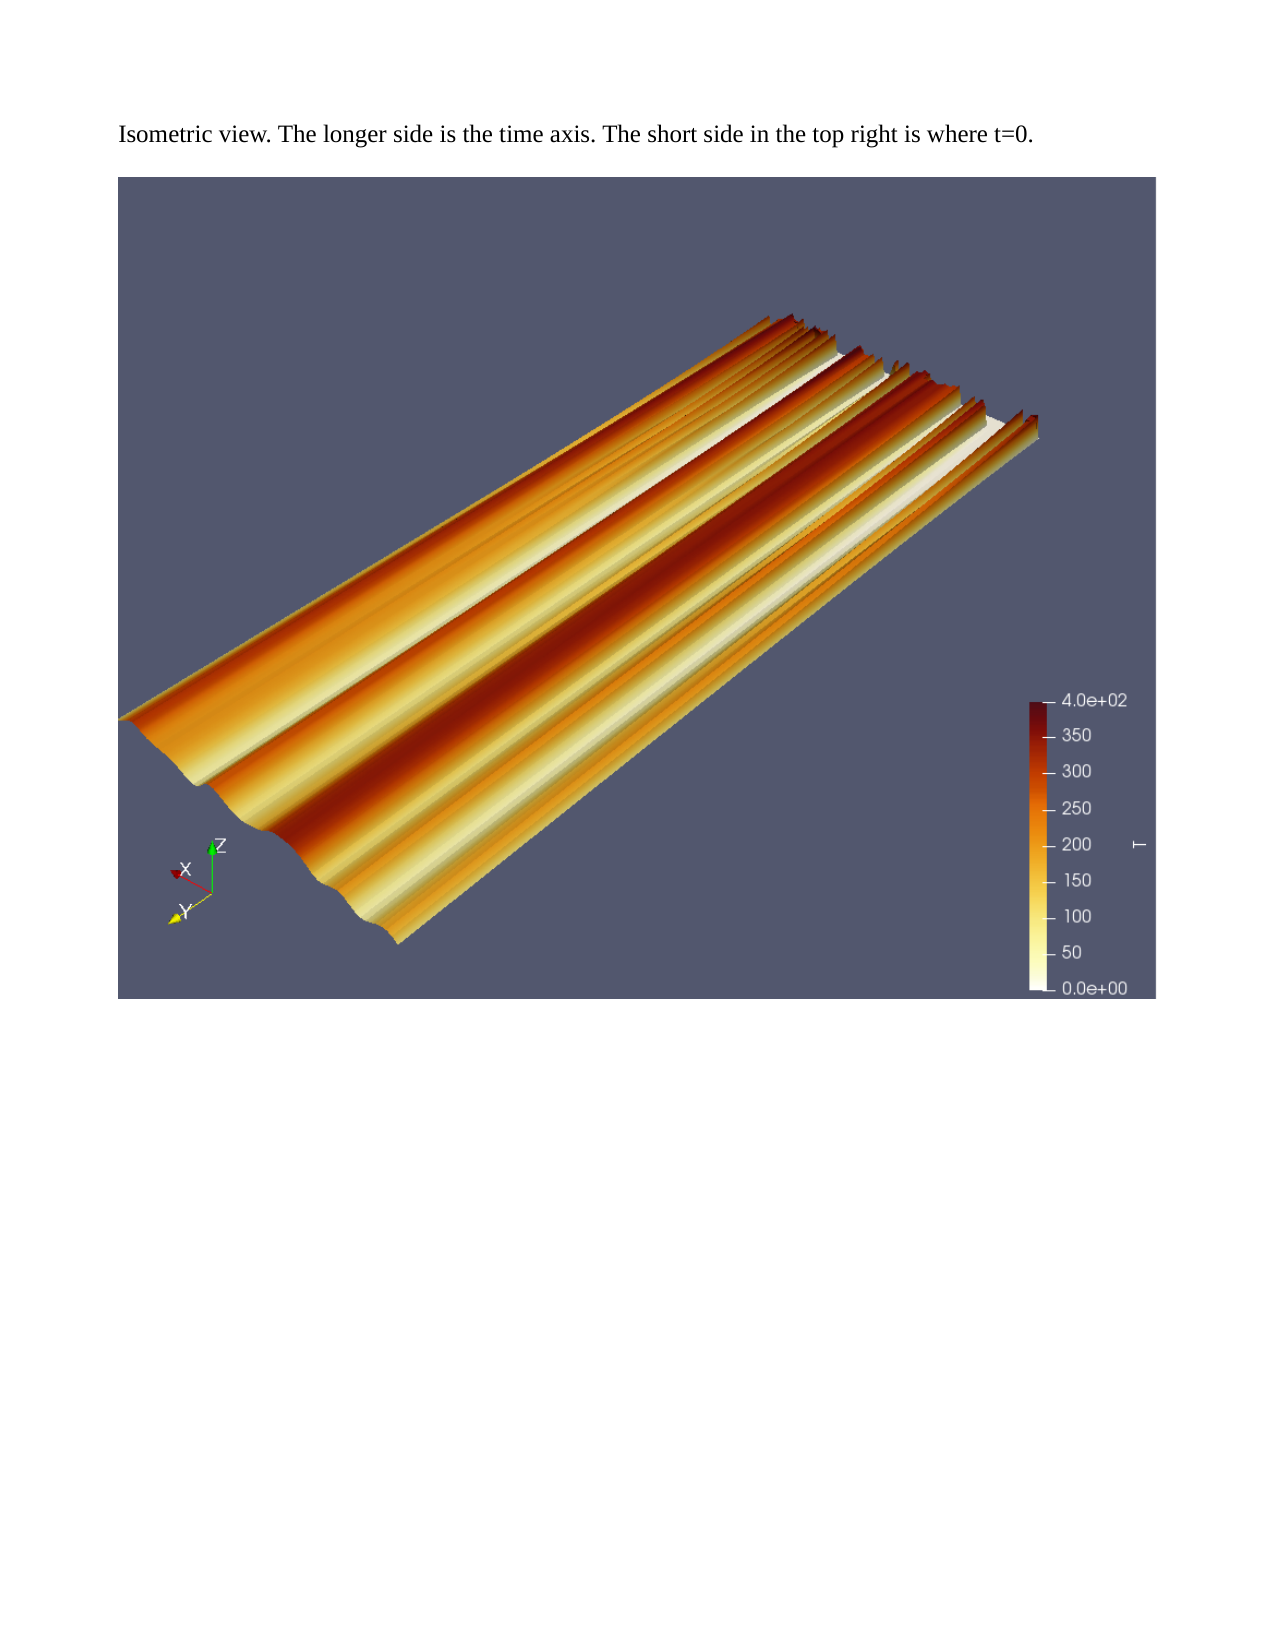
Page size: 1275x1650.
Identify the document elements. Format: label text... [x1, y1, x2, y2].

picture [118, 177, 1157, 999]
text Isometric view. The longer side is the time axis. The short side in the top right is where t=0. [118, 118, 1157, 148]
